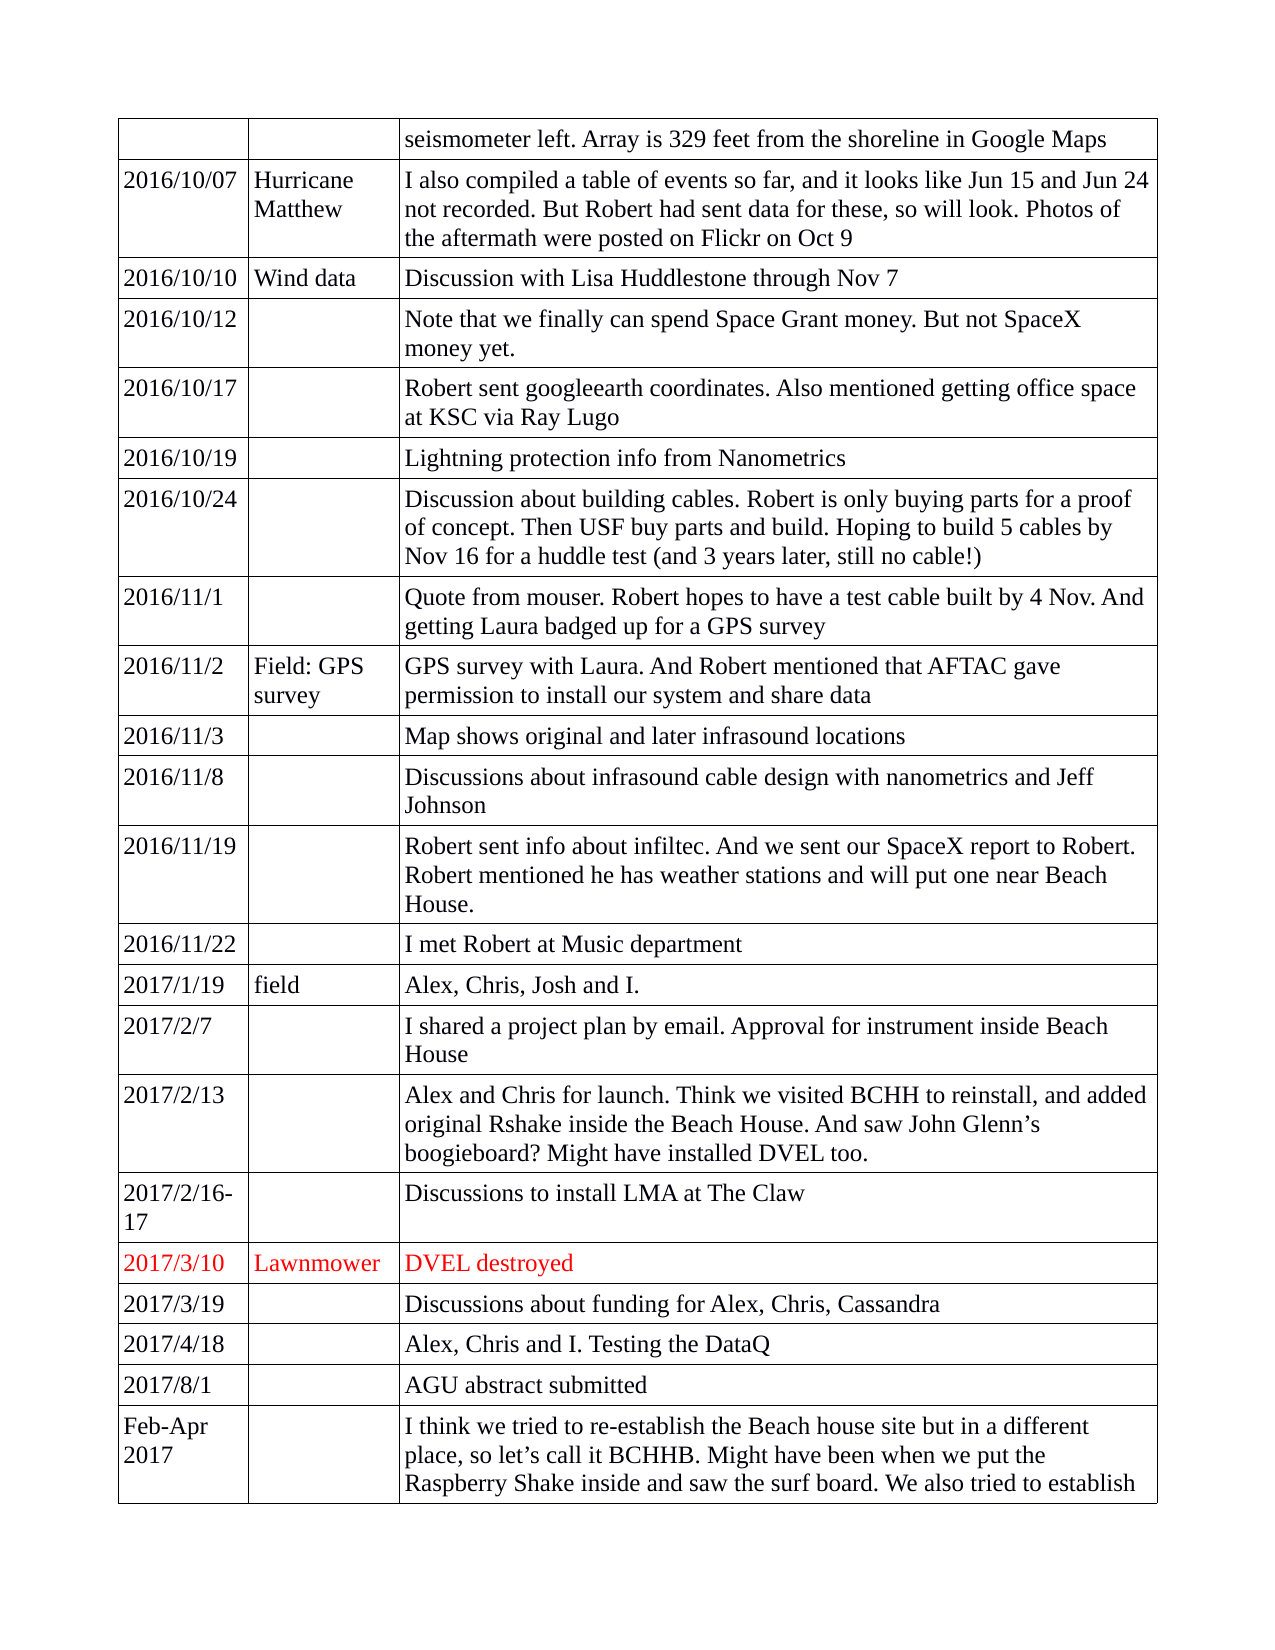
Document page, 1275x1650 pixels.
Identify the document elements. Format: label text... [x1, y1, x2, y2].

table_cell 2016/10/19 [119, 438, 248, 477]
table_cell Alex and Chris for launch. Think we visited BCHH to reinstall, and added original Rshake inside the Beach House. And saw John Glenn’s boogieboard? Might have installed DVEL too. [400, 1075, 1157, 1172]
table_cell 2017/3/10 [119, 1243, 248, 1282]
table_cell 2017/3/19 [119, 1284, 248, 1323]
table_cell 2017/2/16-17 [119, 1173, 248, 1242]
table_cell 2016/11/19 [119, 826, 248, 923]
table_cell [119, 119, 248, 159]
table_cell Map shows original and later infrasound locations [400, 716, 1157, 755]
table_cell 2016/11/3 [119, 716, 248, 755]
table_cell Robert sent googleearth coordinates. Also mentioned getting office space at KSC via Ray Lugo [400, 368, 1157, 437]
table_cell Field: GPS survey [249, 646, 399, 715]
table_cell [249, 1324, 399, 1364]
table_cell Discussion about building cables. Robert is only buying parts for a proof of concept. Then USF buy parts and build. Hoping to build 5 cables by Nov 16 for a huddle test (and 3 years later, still no cable!) [400, 479, 1157, 576]
table_cell 2016/10/10 [119, 258, 248, 298]
table_cell 2017/2/7 [119, 1006, 248, 1074]
table_cell 2016/10/24 [119, 479, 248, 576]
table_cell Discussion with Lisa Huddlestone through Nov 7 [400, 258, 1157, 298]
table_cell I think we tried to re-establish the Beach house site but in a different place, so let’s call it BCHHB. Might have been when we put the Raspberry Shake inside and saw the surf board. We also tried to establish [400, 1406, 1157, 1503]
table_cell I met Robert at Music department [400, 924, 1157, 964]
table_cell Discussions about funding for Alex, Chris, Cassandra [400, 1284, 1157, 1323]
table_cell [249, 924, 399, 964]
table_cell [249, 1406, 399, 1503]
table_cell GPS survey with Laura. And Robert mentioned that AFTAC gave permission to install our system and share data [400, 646, 1157, 715]
table_cell Feb-Apr 2017 [119, 1406, 248, 1503]
table_cell [249, 756, 399, 825]
table_cell AGU abstract submitted [400, 1365, 1157, 1405]
table_cell 2016/11/22 [119, 924, 248, 964]
table_cell [249, 1173, 399, 1242]
table_cell Lawnmower [249, 1243, 399, 1282]
table_cell 2017/8/1 [119, 1365, 248, 1405]
table_cell 2016/10/17 [119, 368, 248, 437]
table_cell I also compiled a table of events so far, and it looks like Jun 15 and Jun 24 not recorded. But Robert had sent data for these, so will look. Photos of the aftermath were posted on Flickr on Oct 9 [400, 160, 1157, 257]
table_cell [249, 716, 399, 755]
table_cell 2017/1/19 [119, 965, 248, 1004]
table_cell 2017/4/18 [119, 1324, 248, 1364]
table_cell Note that we finally can spend Space Grant money. But not SpaceX money yet. [400, 299, 1157, 367]
table_cell Hurricane Matthew [249, 160, 399, 257]
table_cell [249, 1284, 399, 1323]
table_cell [249, 479, 399, 576]
table_cell 2016/10/07 [119, 160, 248, 257]
table_cell Discussions to install LMA at The Claw [400, 1173, 1157, 1242]
table_cell [249, 119, 399, 159]
table_cell seismometer left. Array is 329 feet from the shoreline in Google Maps [400, 119, 1157, 159]
table_cell DVEL destroyed [400, 1243, 1157, 1282]
table_cell [249, 368, 399, 437]
table_cell 2016/11/1 [119, 577, 248, 645]
table_cell [249, 438, 399, 477]
table_cell [249, 299, 399, 367]
table_cell Alex, Chris, Josh and I. [400, 965, 1157, 1004]
table_cell 2017/2/13 [119, 1075, 248, 1172]
table_cell 2016/11/2 [119, 646, 248, 715]
table_cell [249, 577, 399, 645]
table_cell I shared a project plan by email. Approval for instrument inside Beach House [400, 1006, 1157, 1074]
table_cell Robert sent info about infiltec. And we sent our SpaceX report to Robert. Robert mentioned he has weather stations and will put one near Beach House. [400, 826, 1157, 923]
table_cell Alex, Chris and I. Testing the DataQ [400, 1324, 1157, 1364]
table_cell Lightning protection info from Nanometrics [400, 438, 1157, 477]
table_cell Discussions about infrasound cable design with nanometrics and Jeff Johnson [400, 756, 1157, 825]
table_cell 2016/11/8 [119, 756, 248, 825]
table_cell 2016/10/12 [119, 299, 248, 367]
table_cell [249, 1365, 399, 1405]
table_cell [249, 1006, 399, 1074]
table_cell [249, 1075, 399, 1172]
table_cell [249, 826, 399, 923]
table_cell field [249, 965, 399, 1004]
table_cell Quote from mouser. Robert hopes to have a test cable built by 4 Nov. And getting Laura badged up for a GPS survey [400, 577, 1157, 645]
table_cell Wind data [249, 258, 399, 298]
